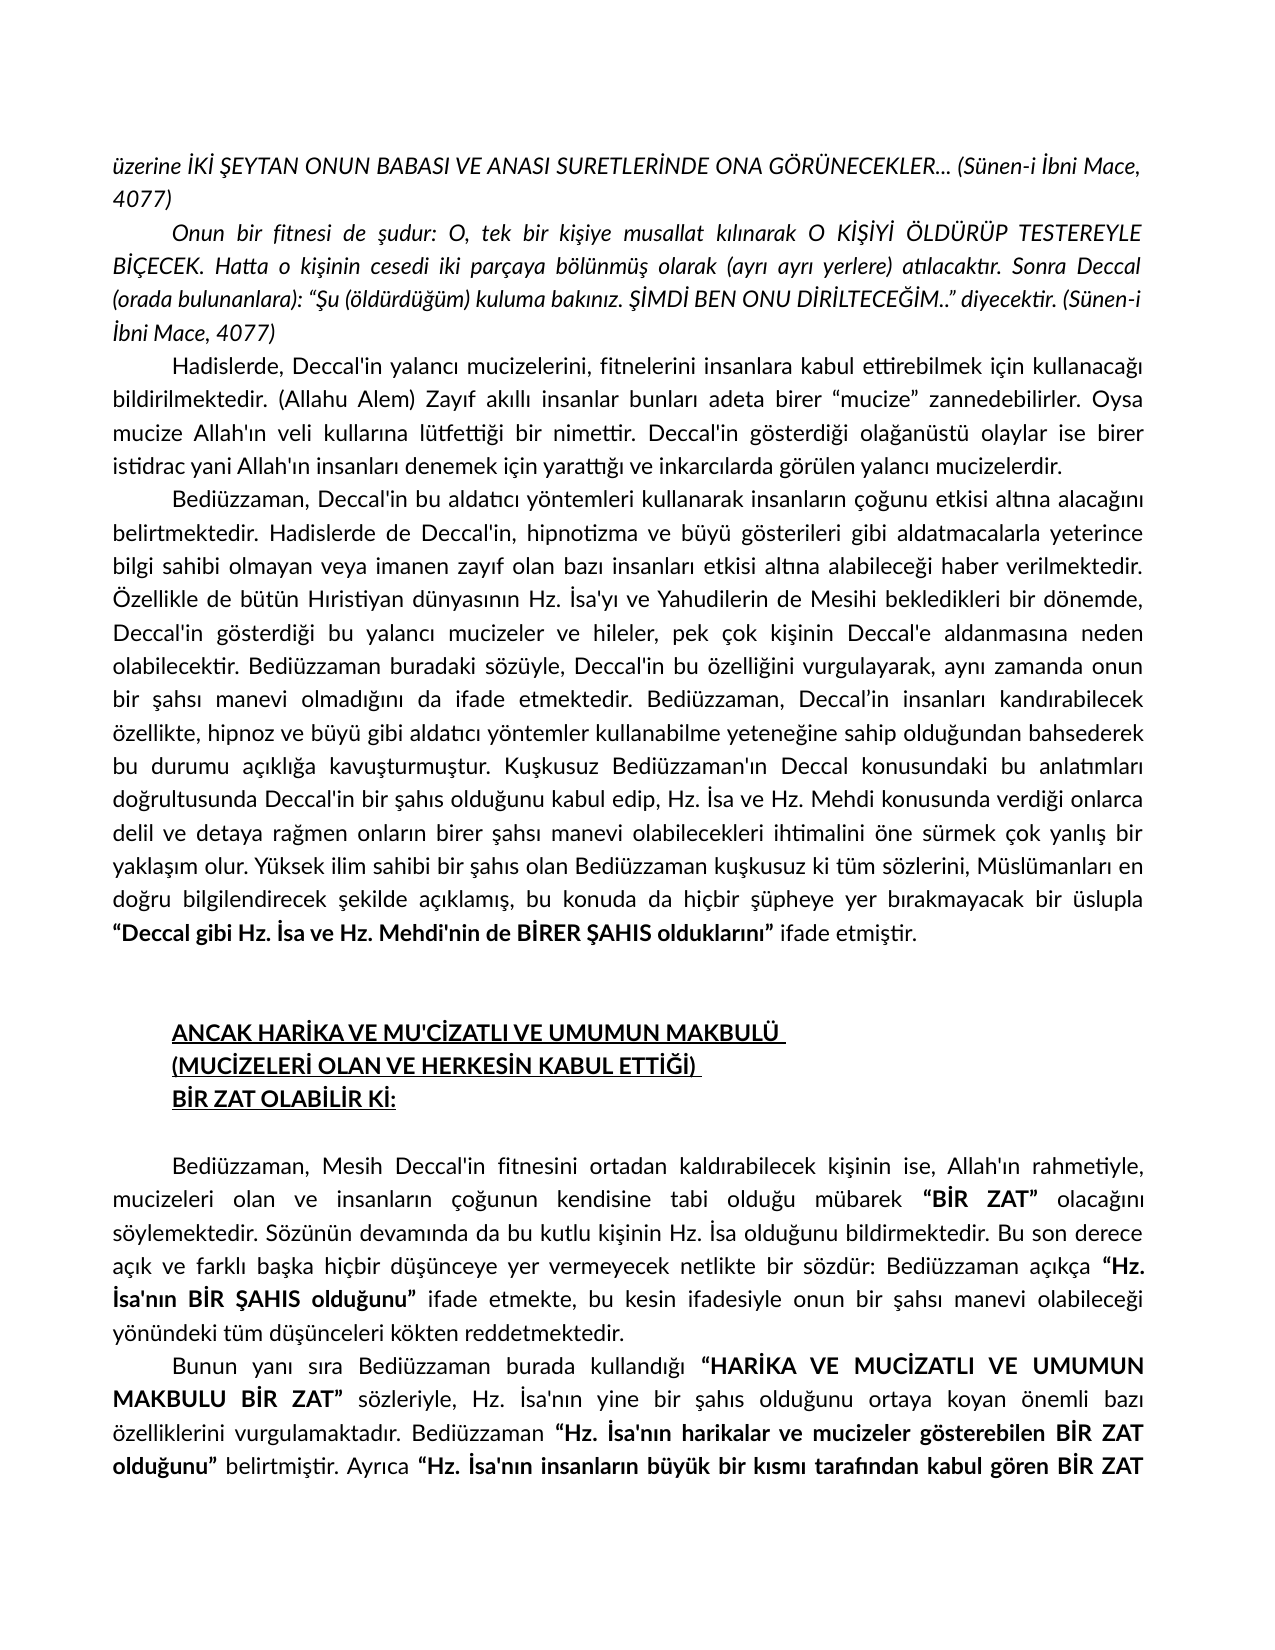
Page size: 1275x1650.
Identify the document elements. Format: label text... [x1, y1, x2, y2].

text Hadislerde, Deccal'in yalancı mucizelerini, fitnelerini insanlara kabul ettirebilmek için kullanacağı bildirilmektedir. (Allahu Alem) Zayıf akıllı insanlar bunları adeta birer “mucize” zannedebilirler. Oysa mucize Allah'ın veli kullarına lütfettiği bir nimettir. Deccal'in gösterdiği olağanüstü olaylar ise birer istidrac yani Allah'ın insanları denemek için yarattığı ve inkarcılarda görülen yalancı mucizelerdir. [112, 348, 1145, 481]
text ANCAK HARİKA VE MU'CİZATLI VE UMUMUN MAKBULÜ [112, 1014, 1145, 1048]
text (MUCİZELERİ OLAN VE HERKESİN KABUL ETTİĞİ) [112, 1048, 1145, 1081]
text Bunun yanı sıra Bediüzzaman burada kullandığı “HARİKA VE MUCİZATLI VE UMUMUN MAKBULU BİR ZAT” sözleriyle, Hz. İsa'nın yine bir şahıs olduğunu ortaya koyan önemli bazı özelliklerini vurgulamaktadır. Bediüzzaman “Hz. İsa'nın harikalar ve mucizeler gösterebilen BİR ZAT olduğunu” belirtmiştir. Ayrıca “Hz. İsa'nın insanların büyük bir kısmı tarafından kabul gören BİR ZAT [112, 1348, 1145, 1481]
text Bediüzzaman, Deccal'in bu aldatıcı yöntemleri kullanarak insanların çoğunu etkisi altına alacağını belirtmektedir. Hadislerde de Deccal'in, hipnotizma ve büyü gösterileri gibi aldatmacalarla yeterince bilgi sahibi olmayan veya imanen zayıf olan bazı insanları etkisi altına alabileceği haber verilmektedir. Özellikle de bütün Hıristiyan dünyasının Hz. İsa'yı ve Yahudilerin de Mesihi bekledikleri bir dönemde, Deccal'in gösterdiği bu yalancı mucizeler ve hileler, pek çok kişinin Deccal'e aldanmasına neden olabilecektir. Bediüzzaman buradaki sözüyle, Deccal'in bu özelliğini vurgulayarak, aynı zamanda onun bir şahsı manevi olmadığını da ifade etmektedir. Bediüzzaman, Deccal’in insanları kandırabilecek özellikte, hipnoz ve büyü gibi aldatıcı yöntemler kullanabilme yeteneğine sahip olduğundan bahsederek bu durumu açıklığa kavuşturmuştur. Kuşkusuz Bediüzzaman'ın Deccal konusundaki bu anlatımları doğrultusunda Deccal'in bir şahıs olduğunu kabul edip, Hz. İsa ve Hz. Mehdi konusunda verdiği onlarca delil ve detaya rağmen onların birer şahsı manevi olabilecekleri ihtimalini öne sürmek çok yanlış bir yaklaşım olur. Yüksek ilim sahibi bir şahıs olan Bediüzzaman kuşkusuz ki tüm sözlerini, Müslümanları en doğru bilgilendirecek şekilde açıklamış, bu konuda da hiçbir şüpheye yer bırakmayacak bir üslupla “Deccal gibi Hz. İsa ve Hz. Mehdi'nin de BİRER ŞAHIS olduklarını” ifade etmiştir. [112, 481, 1145, 948]
text Bediüzzaman, Mesih Deccal'in fitnesini ortadan kaldırabilecek kişinin ise, Allah'ın rahmetiyle, mucizeleri olan ve insanların çoğunun kendisine tabi olduğu mübarek “BİR ZAT” olacağını söylemektedir. Sözünün devamında da bu kutlu kişinin Hz. İsa olduğunu bildirmektedir. Bu son derece açık ve farklı başka hiçbir düşünceye yer vermeyecek netlikte bir sözdür: Bediüzzaman açıkça “Hz. İsa'nın BİR ŞAHIS olduğunu” ifade etmekte, bu kesin ifadesiyle onun bir şahsı manevi olabileceği yönündeki tüm düşünceleri kökten reddetmektedir. [112, 1148, 1145, 1348]
text BİR ZAT OLABİLİR Kİ: [112, 1081, 1145, 1114]
text Onun bir fitnesi de şudur: O, tek bir kişiye musallat kılınarak O KİŞİYİ ÖLDÜRÜP TESTEREYLE BİÇECEK. Hatta o kişinin cesedi iki parçaya bölünmüş olarak (ayrı ayrı yerlere) atılacaktır. Sonra Deccal (orada bulunanlara): “Şu (öldürdüğüm) kuluma bakınız. ŞİMDİ BEN ONU DİRİLTECEĞİM..” diyecektir. (Sünen-i İbni Mace, 4077) [112, 214, 1145, 348]
text üzerine İKİ ŞEYTAN ONUN BABASI VE ANASI SURETLERİNDE ONA GÖRÜNECEKLER... (Sünen-i İbni Mace, 4077) [112, 148, 1145, 214]
